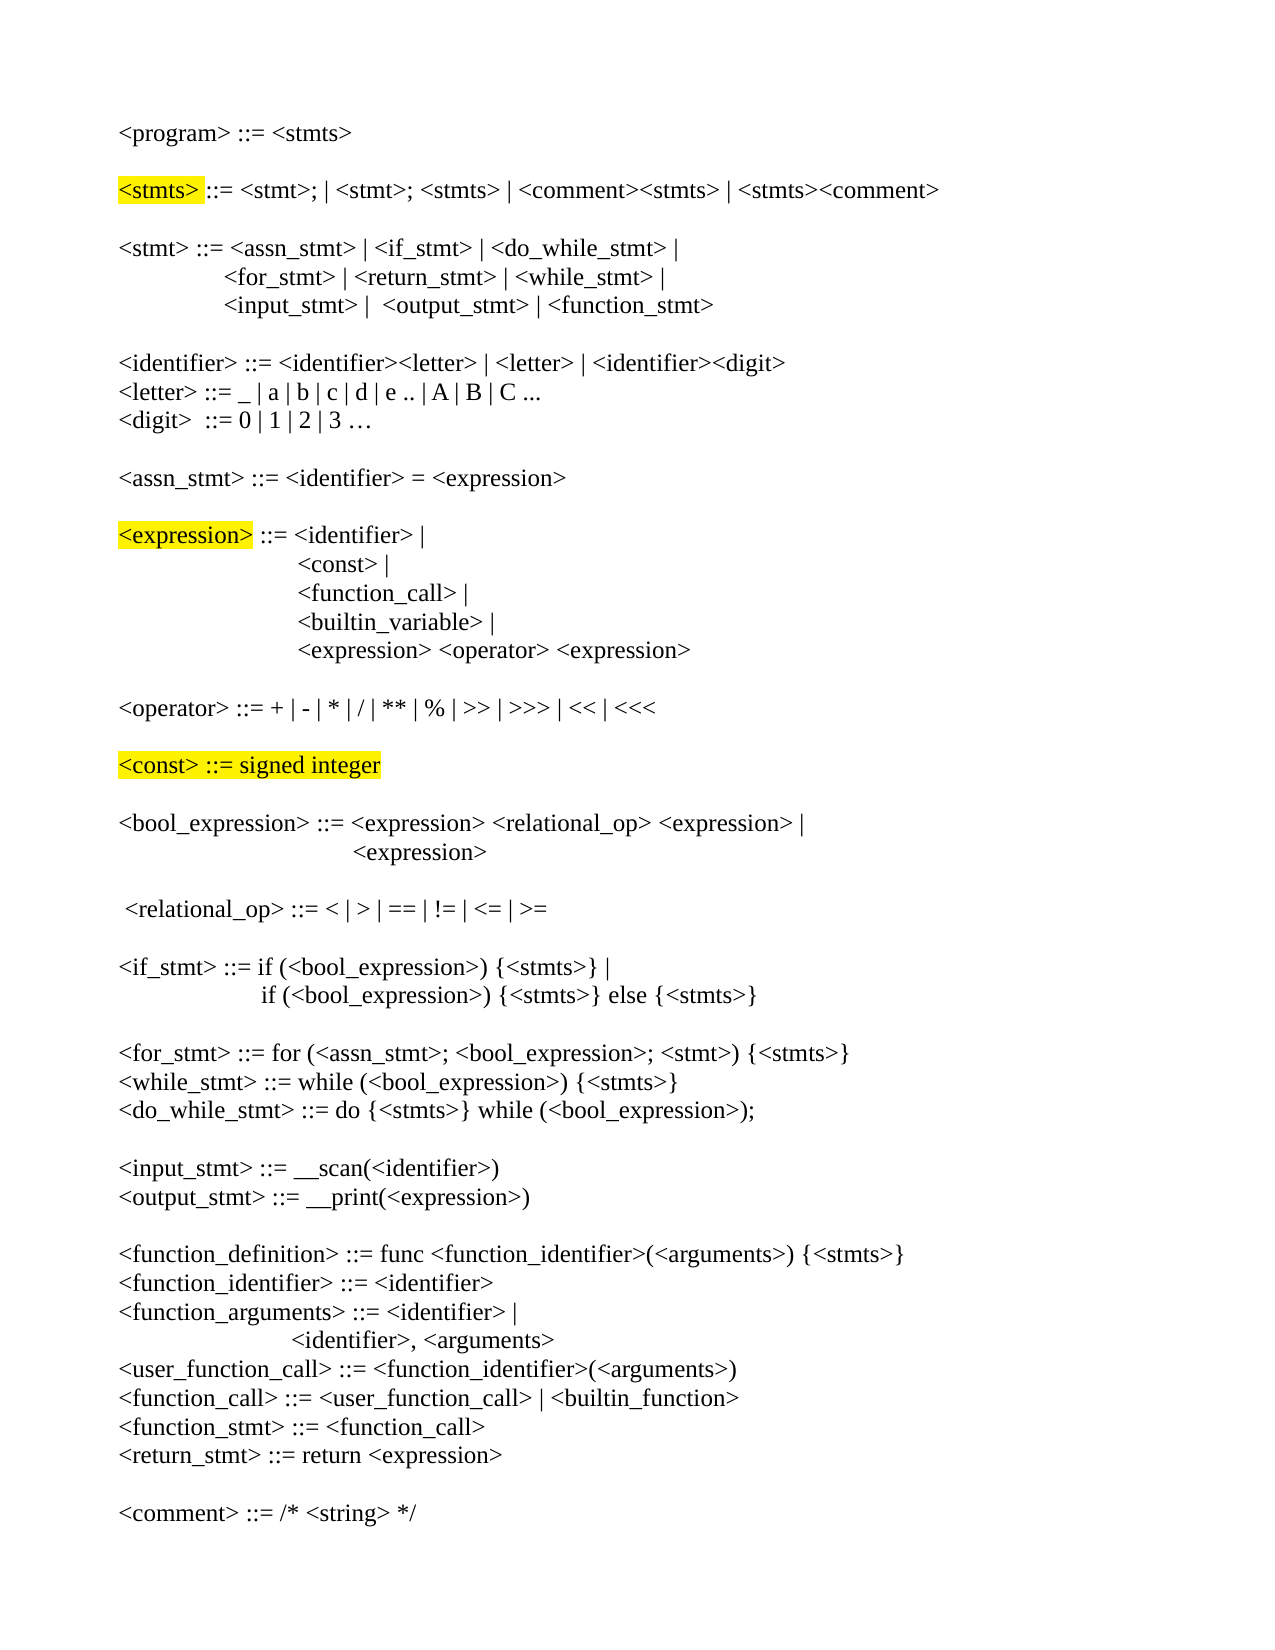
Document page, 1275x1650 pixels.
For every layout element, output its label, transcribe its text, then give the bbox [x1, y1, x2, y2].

text <const> | [118, 549, 1157, 578]
text <assn_stmt> ::= <identifier> = <expression> [118, 463, 1157, 492]
text <stmts> ::= <stmt>; | <stmt>; <stmts> | <comment><stmts> | <stmts><comment> [118, 176, 1157, 204]
text <if_stmt> ::= if (<bool_expression>) {<stmts>} | [118, 952, 1157, 981]
text <digit> ::= 0 | 1 | 2 | 3 … [118, 406, 1157, 434]
text <operator> ::= + | - | * | / | ** | % | >> | >>> | << | <<< [118, 693, 1157, 722]
text <function_identifier> ::= <identifier> [118, 1268, 1157, 1297]
text <function_stmt> ::= <function_call> [118, 1412, 1157, 1441]
text <while_stmt> ::= while (<bool_expression>) {<stmts>} [118, 1067, 1157, 1096]
text <stmt> ::= <assn_stmt> | <if_stmt> | <do_while_stmt> | [118, 233, 1157, 262]
text <identifier> ::= <identifier><letter> | <letter> | <identifier><digit> [118, 348, 1157, 377]
text <program> ::= <stmts> [118, 118, 1157, 147]
text <user_function_call> ::= <function_identifier>(<arguments>) [118, 1354, 1157, 1383]
text <for_stmt> ::= for (<assn_stmt>; <bool_expression>; <stmt>) {<stmts>} [118, 1038, 1157, 1067]
text <bool_expression> ::= <expression> <relational_op> <expression> | [118, 808, 1157, 837]
text <function_definition> ::= func <function_identifier>(<arguments>) {<stmts>} [118, 1239, 1157, 1268]
text <letter> ::= _ | a | b | c | d | e .. | A | B | C ... [118, 377, 1157, 406]
text if (<bool_expression>) {<stmts>} else {<stmts>} [118, 981, 1157, 1009]
text <function_arguments> ::= <identifier> | [118, 1297, 1157, 1326]
text <relational_op> ::= < | > | == | != | <= | >= [118, 894, 1157, 923]
text <function_call> ::= <user_function_call> | <builtin_function> [118, 1383, 1157, 1412]
text <input_stmt> | <output_stmt> | <function_stmt> [118, 291, 1157, 319]
text <expression> ::= <identifier> | [118, 521, 1157, 549]
text <return_stmt> ::= return <expression> [118, 1441, 1157, 1469]
text <function_call> | [118, 578, 1157, 607]
text <output_stmt> ::= __print(<expression>) [118, 1182, 1157, 1211]
text <do_while_stmt> ::= do {<stmts>} while (<bool_expression>); [118, 1096, 1157, 1124]
text <const> ::= signed integer [118, 751, 1157, 779]
text <for_stmt> | <return_stmt> | <while_stmt> | [118, 262, 1157, 291]
text <identifier>, <arguments> [118, 1326, 1157, 1354]
text <builtin_variable> | [118, 607, 1157, 636]
text <comment> ::= /* <string> */ [118, 1498, 1157, 1527]
text <expression> <operator> <expression> [118, 636, 1157, 664]
text <expression> [118, 837, 1157, 866]
text <input_stmt> ::= __scan(<identifier>) [118, 1153, 1157, 1182]
